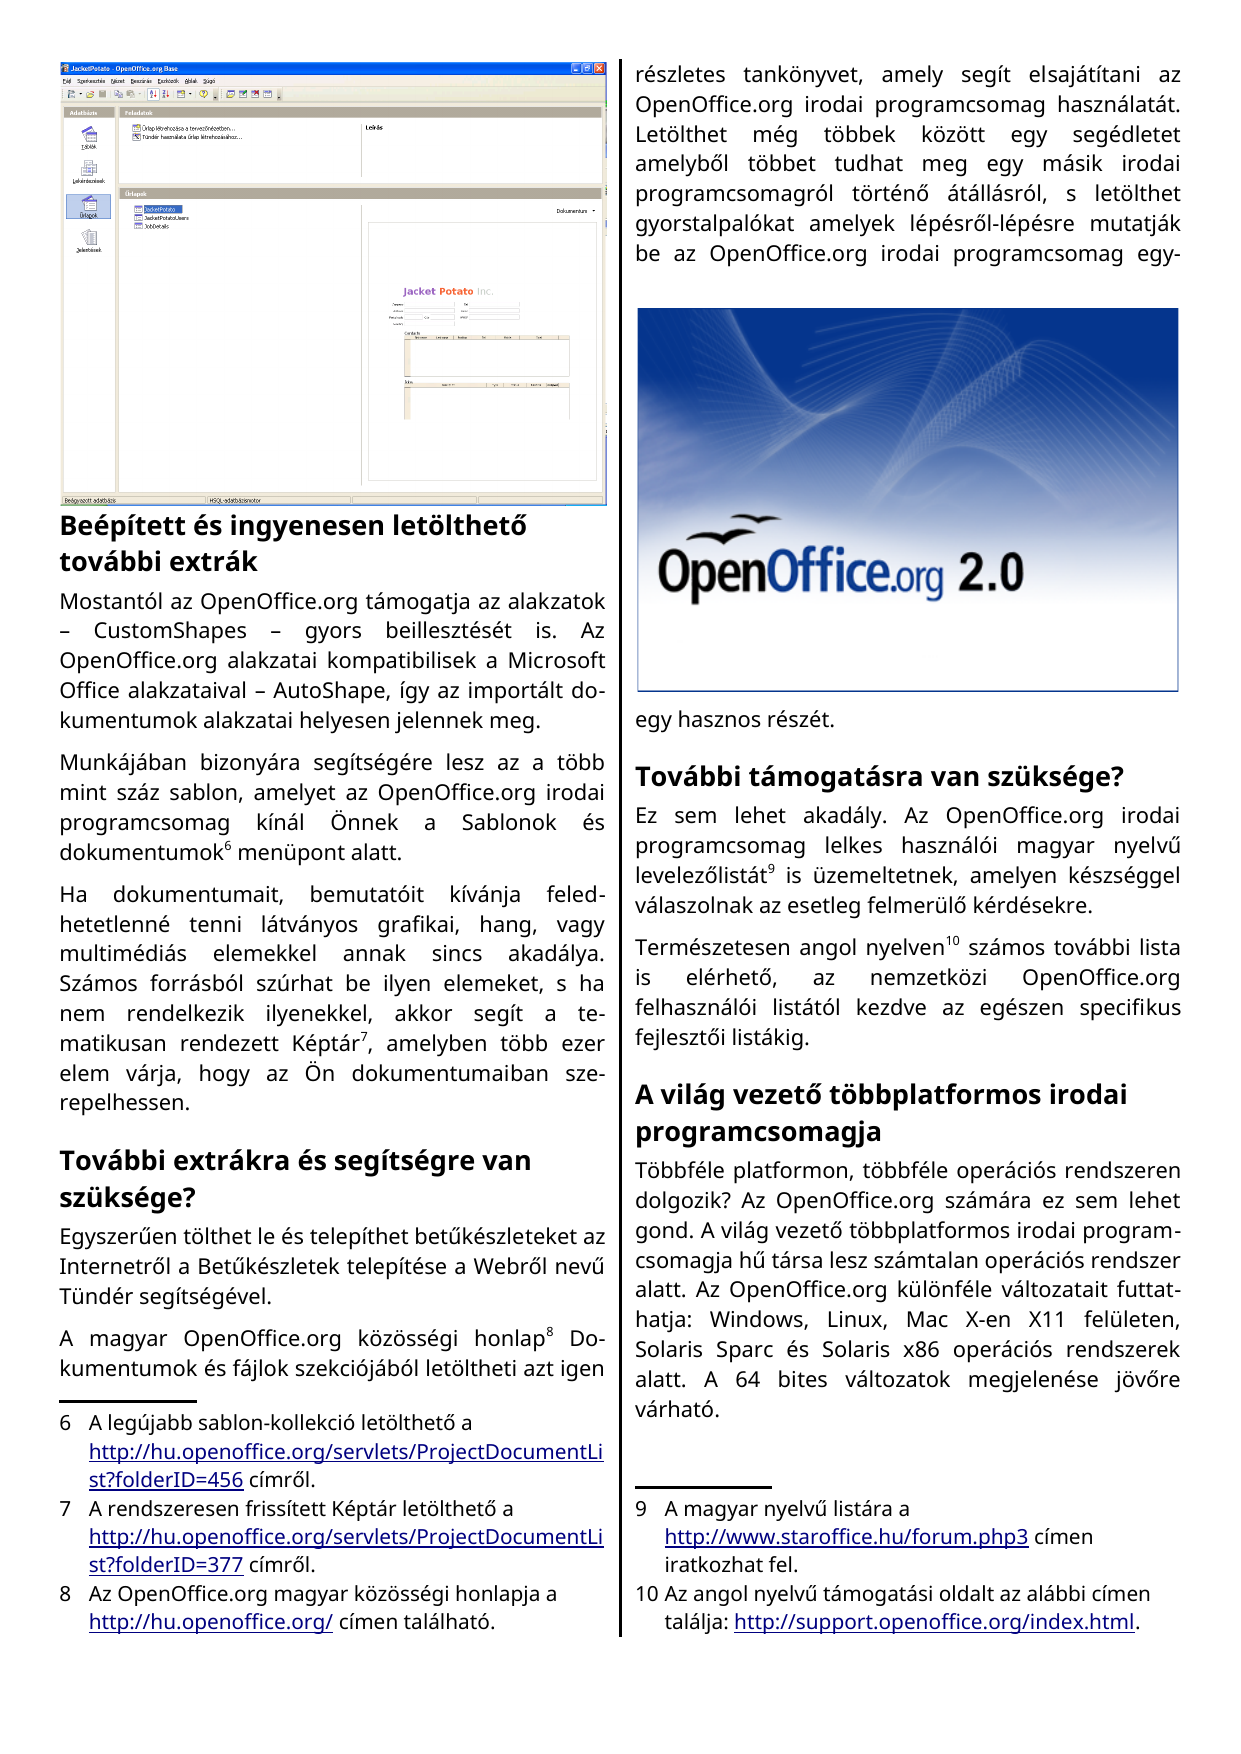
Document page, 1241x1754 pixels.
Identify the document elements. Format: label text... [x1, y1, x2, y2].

picture [60, 62, 607, 506]
text Az angol nyelvű támogatási oldalt az alábbi címen találja: http://support.openoffice.org/index.html. [635, 1579, 1181, 1636]
subtitle A világ vezető többplatformos irodai programcsomagja [635, 1076, 1181, 1149]
subtitle További extrákra és segítségre van szüksége? [59, 1141, 605, 1215]
text Egyszerűen tölthet le és telepíthet betűkészle­teket az Internetről a Betűkészletek telepítése a Webről nevű Tündér segítségével. [59, 1221, 605, 1311]
text Természetesen angol nyelven számos további lista is elérhető, az nemzetközi OpenOffice.org felhasználói listától kezdve az egészen specifi­kus fejlesztői listákig. [635, 932, 1181, 1051]
text A magyar nyelvű listára a http://www.staroffice.hu/forum.php3 címen iratkozhat fel. [635, 1494, 1181, 1579]
text A magyar OpenOffice.org közösségi honlap Do­kumentumok és fájlok szekciójából letöltheti azt igen [59, 1323, 605, 1383]
subtitle Beépített és ingyenesen letölthető további extrák [59, 59, 605, 580]
text Ha dokumentumait, bemutatóit kívánja feled­hetetlenné tenni látványos grafikai, hang, vagy multimédiás elemekkel annak sincs akadálya. Számos forrásból szúrhat be ilyen elemeket, s ha nem rendelkezik ilye­nekkel, akkor segít a te­matikusan rendezett Képtár, amelyben több ezer elem várja, hogy az Ön dokumentumai­ban sze­repelhessen. [59, 879, 605, 1117]
picture [637, 308, 1179, 692]
text Az OpenOffice.org magyar közösségi honlapja a http://hu.openoffice.org/ címen található. [59, 1579, 605, 1636]
subtitle További támogatásra van szüksége? [635, 758, 1181, 794]
text A rendszeresen frissített Képtár letölthető a http://hu.openoffice.org/servlets/ProjectDocumentList?folderID=377 címről. [59, 1494, 605, 1579]
text Ez sem lehet akadály. Az OpenOffice.org irodai programcsomag lelkes használói magyar nyel­vű levelezőlistát is üzemeltetnek, amelyen készséggel válaszolnak az esetleg felmerülő kérdésekre. [635, 801, 1181, 920]
text A legújabb sablon-kollekció letölthető a http://hu.openoffice.org/servlets/ProjectDocumentList?folderID=456 címről. [59, 1408, 605, 1494]
text részletes tankönyvet, amely segít el­sajátítani az OpenOffice.org irodai programcso­mag használatát. Letölthet még többek között egy segédletet amelyből többet tudhat meg egy másik irodai programcsomagról történő át­állásról, s letölthet gyorstalpalókat amelyek lé­pésről-lépésre mutatják be az OpenOffice.org irodai programcsomag egy-egy hasznos részét. [635, 59, 1181, 733]
text Többféle platformon, többféle operációs rend­szeren dolgozik? Az OpenOffice.org számára ez sem lehet gond. A világ vezető többplatformos irodai program­csomagja hű társa lesz számta­lan operációs rendszer alatt. Az OpenOffice.org kü­lönféle változatait futtat­hatja: Windows, Linux, Mac X-en X11 felületen, Solaris Sparc és Solaris x86 operációs rendszerek alatt. A 64 bi­tes változatok megjelenése jövőre várható. [635, 1155, 1181, 1423]
text Mostantól az OpenOffice.org támogatja az alak­zatok – CustomShapes – gyors beillesztését is. Az OpenOffice.org alakzatai kompatibilisek a Mic­rosoft Office alakzataival – AutoShape, így az importált do­kumentumok alakzatai helye­sen je­lennek meg. [59, 586, 605, 735]
text Munkájában bizonyára segítségére lesz az a több mint száz sablon, amelyet az OpenOffice.org irodai prog­ramcsomag kínál Önnek a Sablonok és dokumentu­mok menü­pont alatt. [59, 747, 605, 866]
